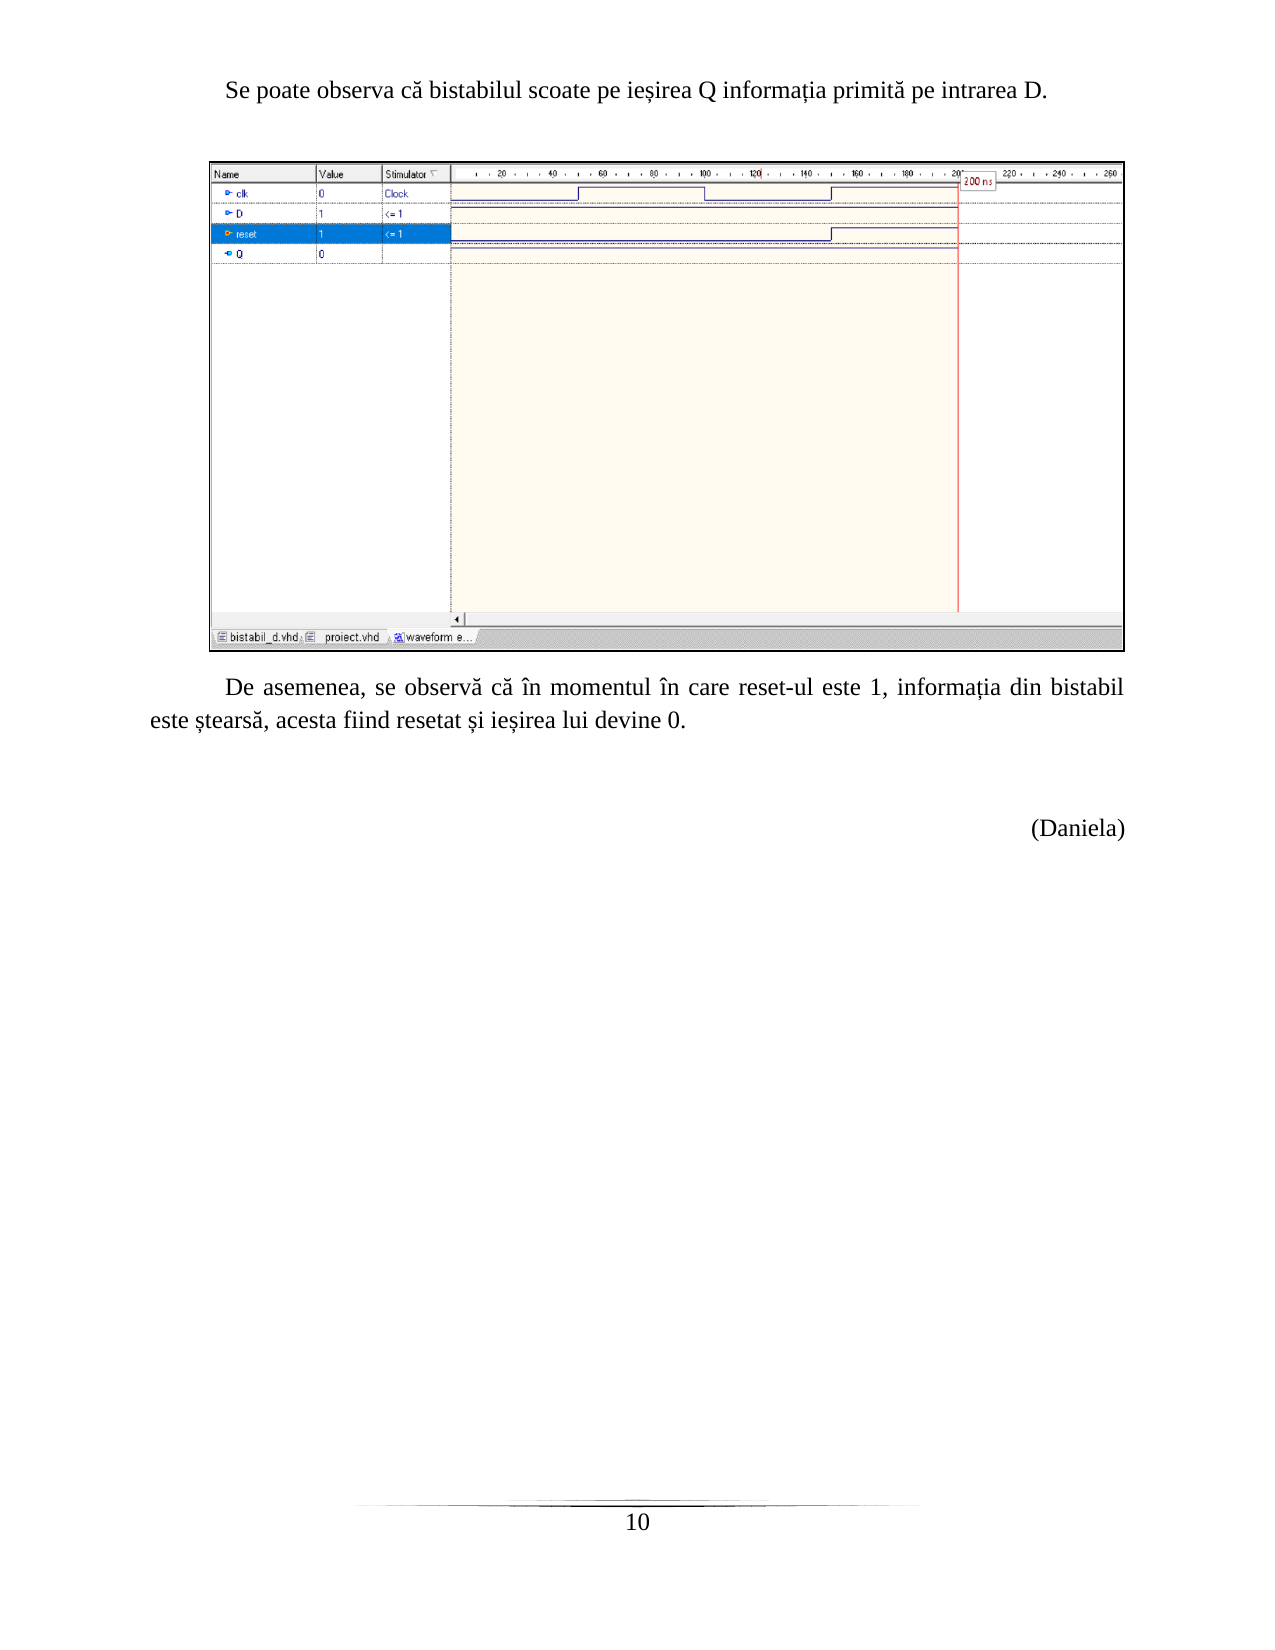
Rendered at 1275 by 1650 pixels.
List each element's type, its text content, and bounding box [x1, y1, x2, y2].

text (Daniela) [150, 813, 1125, 842]
text Se poate observa că bistabilul scoate pe ieșirea Q informația primită pe intrarea D. [150, 75, 1125, 104]
text De asemenea, se observă că în momentul în care reset-ul este 1, informația din bistabil este ștearsă, acesta fiind resetat și ieșirea lui devine 0. [150, 237, 1125, 734]
